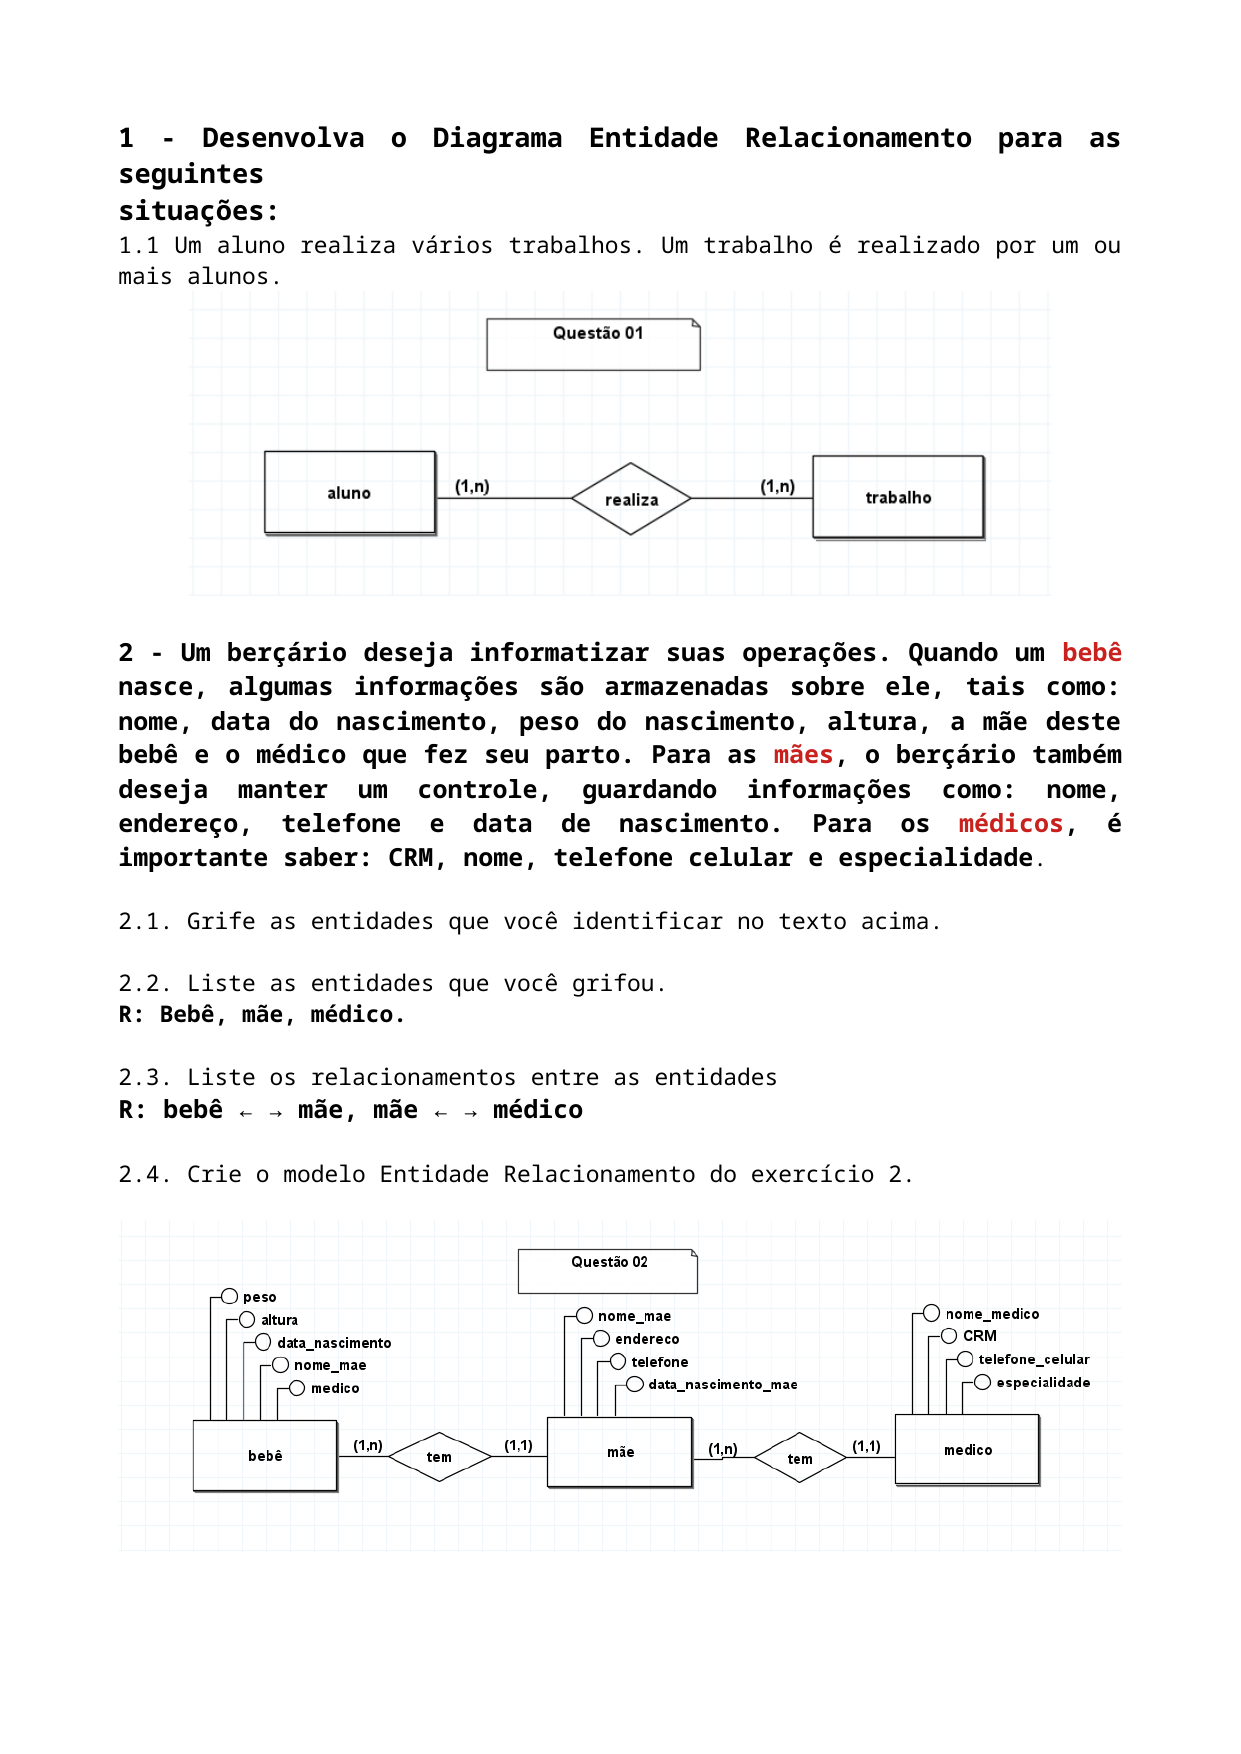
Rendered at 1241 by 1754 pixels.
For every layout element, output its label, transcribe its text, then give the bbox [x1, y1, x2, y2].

picture [188, 291, 1052, 596]
text 2.2. Liste as entidades que você grifou. [118, 967, 1122, 998]
text 2.3. Liste os relacionamentos entre as entidades [118, 1061, 1122, 1092]
text 1 - Desenvolva o Diagrama Entidade Relacionamento para as seguintes [118, 118, 1122, 192]
text 2 - Um berçário deseja informatizar suas operações. Quando um bebê nasce, algumas informações são armazenadas sobre ele, tais como: nome, data do nascimento, peso do nascimento, altura, a mãe deste bebê e o médico que fez seu parto. Para as mães, o berçário também deseja manter um controle, guardando informações como: nome, endereço, telefone e data de nascimento. Para os médicos, é importante saber: CRM, nome, telefone celular e especialidade. [118, 635, 1122, 873]
text 2.4. Crie o modelo Entidade Relacionamento do exercício 2. [118, 1157, 1122, 1189]
text R: Bebê, mãe, médico. [118, 998, 1122, 1030]
text 1.1 Um aluno realiza vários trabalhos. Um trabalho é realizado por um ou mais alunos. [118, 229, 1122, 291]
text R: bebê ← → mãe, mãe ← → médico [118, 1092, 1122, 1126]
picture [118, 1220, 1123, 1552]
text situações: [118, 192, 1122, 229]
text 2.1. Grife as entidades que você identificar no texto acima. [118, 905, 1122, 936]
